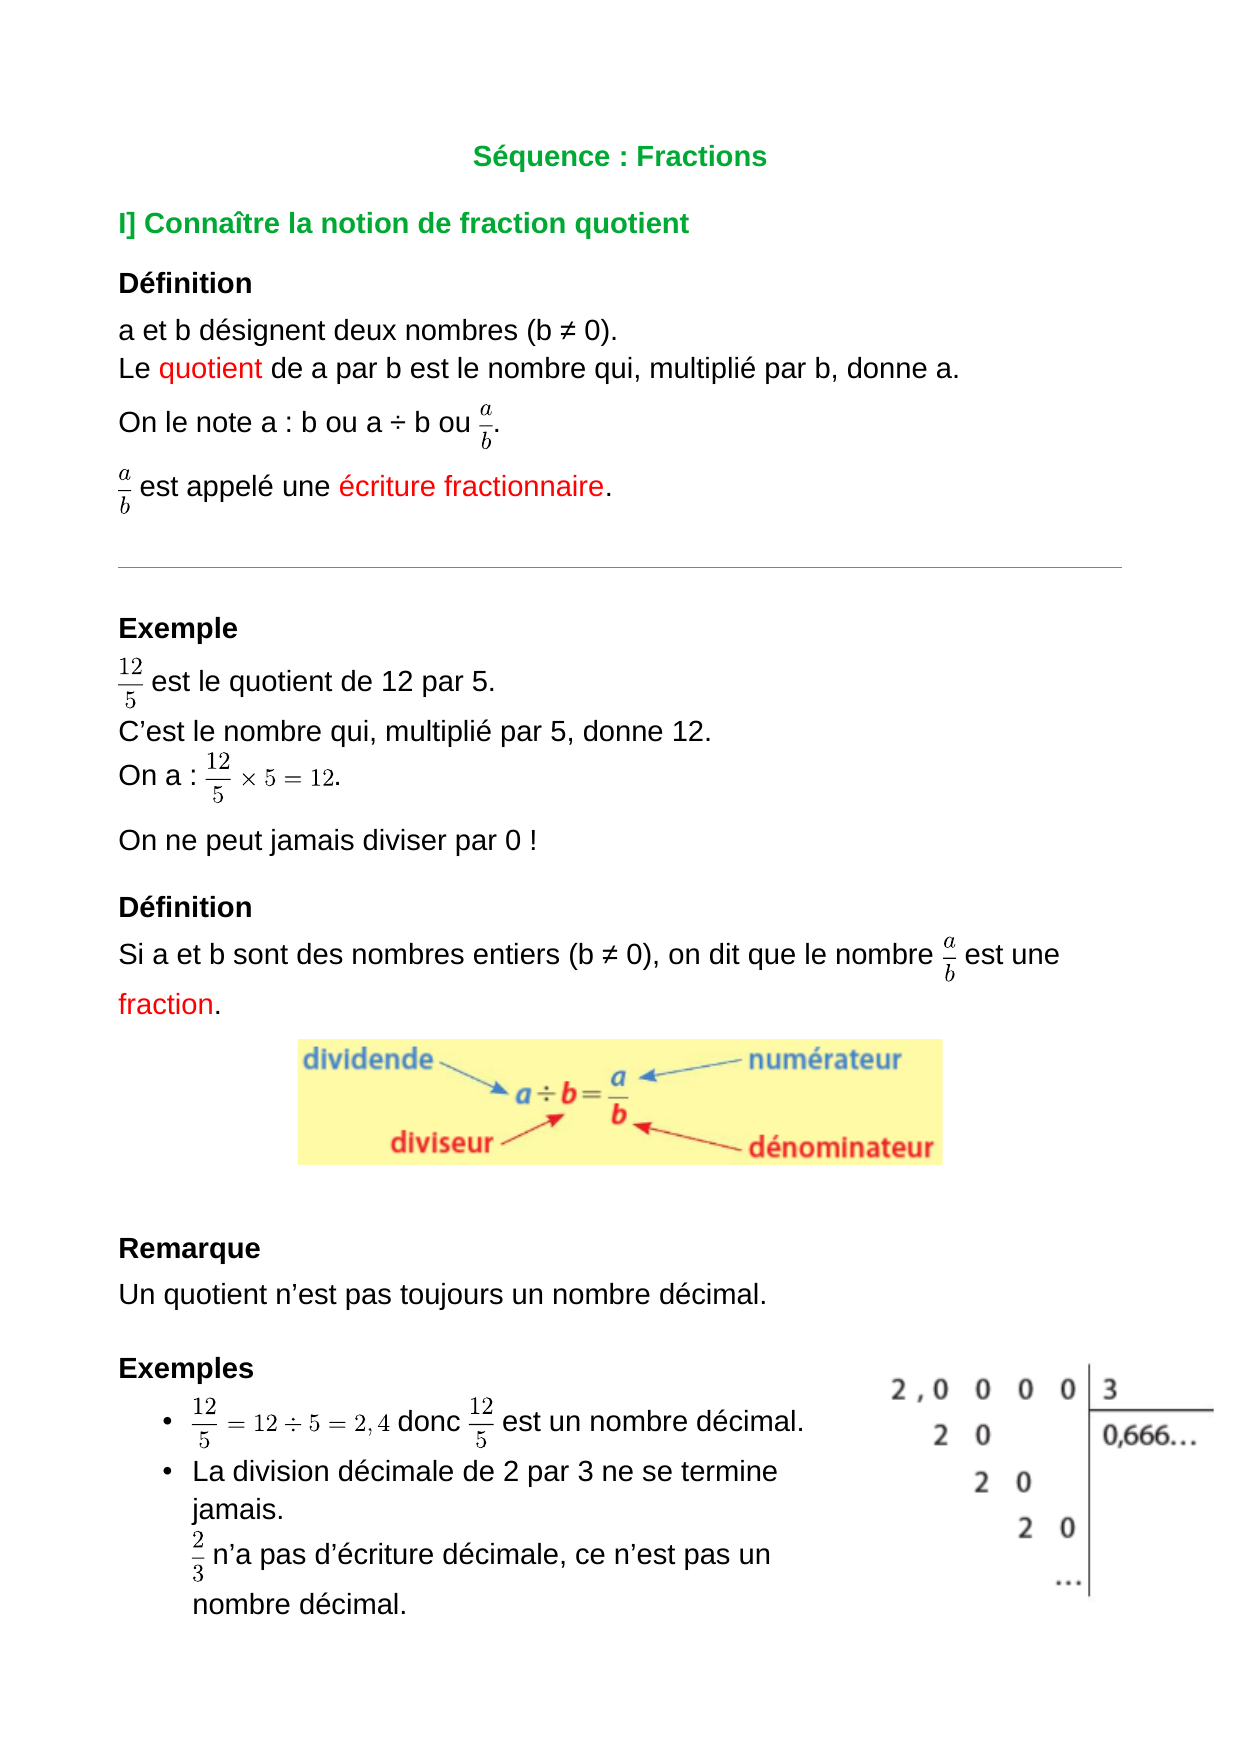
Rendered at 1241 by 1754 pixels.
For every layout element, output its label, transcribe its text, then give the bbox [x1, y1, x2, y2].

text On le note a : b ou a ÷ b ou [118, 404, 484, 449]
list donc est un nombre décimal. [212, 1397, 478, 1448]
text a et b désignent deux nombres (b ≠ 0). Le quotient de a par b est le nombre qui, multiplié par b, donne a. [118, 312, 1122, 384]
list La division décimale de 2 par 3 ne se termine jamais. n’a pas d’écriture décimale, ce n’est pas un nombre décimal. [162, 1453, 1122, 1620]
list donc est un nombre décimal. [484, 1397, 874, 1448]
subtitle Exemples [118, 1351, 1122, 1385]
picture [874, 1360, 1214, 1606]
text est appelé une écriture fractionnaire. [127, 469, 1122, 514]
text Si a et b sont des nombres entiers (b ≠ 0), on dit que le nombre est une fraction. [118, 937, 1122, 1020]
picture [297, 1039, 943, 1165]
text Un quotient n’est pas toujours un nombre décimal. [118, 1277, 1122, 1311]
subtitle Remarque [118, 1231, 1122, 1265]
subtitle I] Connaître la notion de fraction quotient [118, 206, 1122, 239]
subtitle Définition [118, 266, 1122, 300]
subtitle Séquence : Fractions [118, 139, 1122, 172]
text . [491, 404, 1122, 449]
list donc est un nombre décimal. [162, 1397, 197, 1448]
subtitle Définition [118, 891, 1122, 924]
text On ne peut jamais diviser par 0 ! [118, 823, 1122, 856]
text est le quotient de 12 par 5. C’est le nombre qui, multiplié par 5, donne 12. On a : . [118, 658, 1122, 803]
subtitle Exemple [118, 612, 1122, 645]
